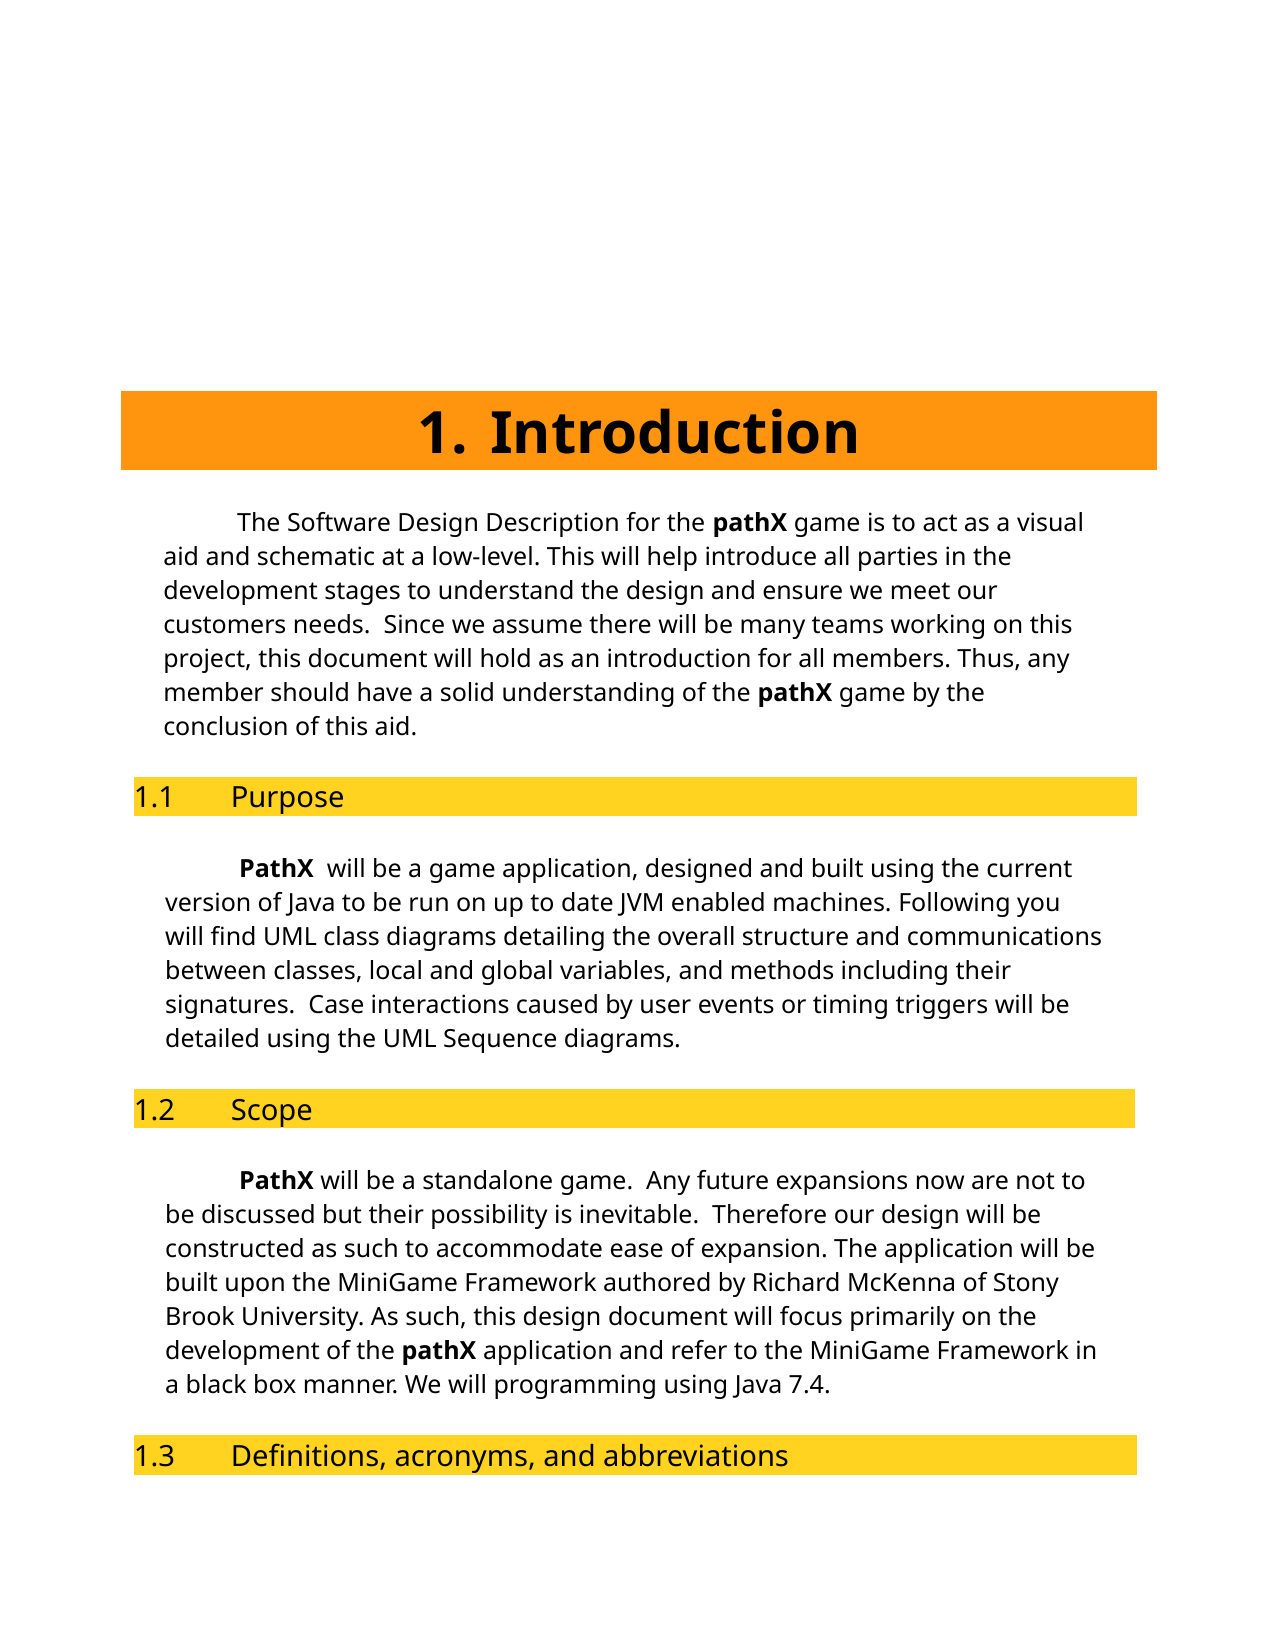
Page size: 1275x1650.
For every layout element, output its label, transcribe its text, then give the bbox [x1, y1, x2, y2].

list Definitions, acronyms, and abbreviations [134, 1435, 1137, 1475]
text PathX will be a standalone game. Any future expansions now are not to be discussed but their possibility is inevitable. Therefore our design will be constructed as such to accommodate ease of expansion. The application will be built upon the MiniGame Framework authored by Richard McKenna of Stony Brook University. As such, this design document will focus primarily on the development of the pathX application and refer to the MiniGame Framework in a black box manner. We will programming using Java 7.4. [163, 1163, 1106, 1401]
list Scope [134, 1089, 1135, 1128]
list Introduction [121, 391, 1157, 470]
list Purpose [134, 777, 1137, 816]
text PathX will be a game application, designed and built using the current version of Java to be run on up to date JVM enabled machines. Following you will find UML class diagrams detailing the overall structure and communications between classes, local and global variables, and methods including their signatures. Case interactions caused by user events or timing triggers will be detailed using the UML Sequence diagrams. [163, 850, 1106, 1055]
text The Software Design Description for the pathX game is to act as a visual aid and schematic at a low-level. This will help introduce all parties in the development stages to understand the design and ensure we meet our customers needs. Since we assume there will be many teams working on this project, this document will hold as an introduction for all members. Thus, any member should have a solid understanding of the pathX game by the conclusion of this aid. [163, 504, 1110, 743]
